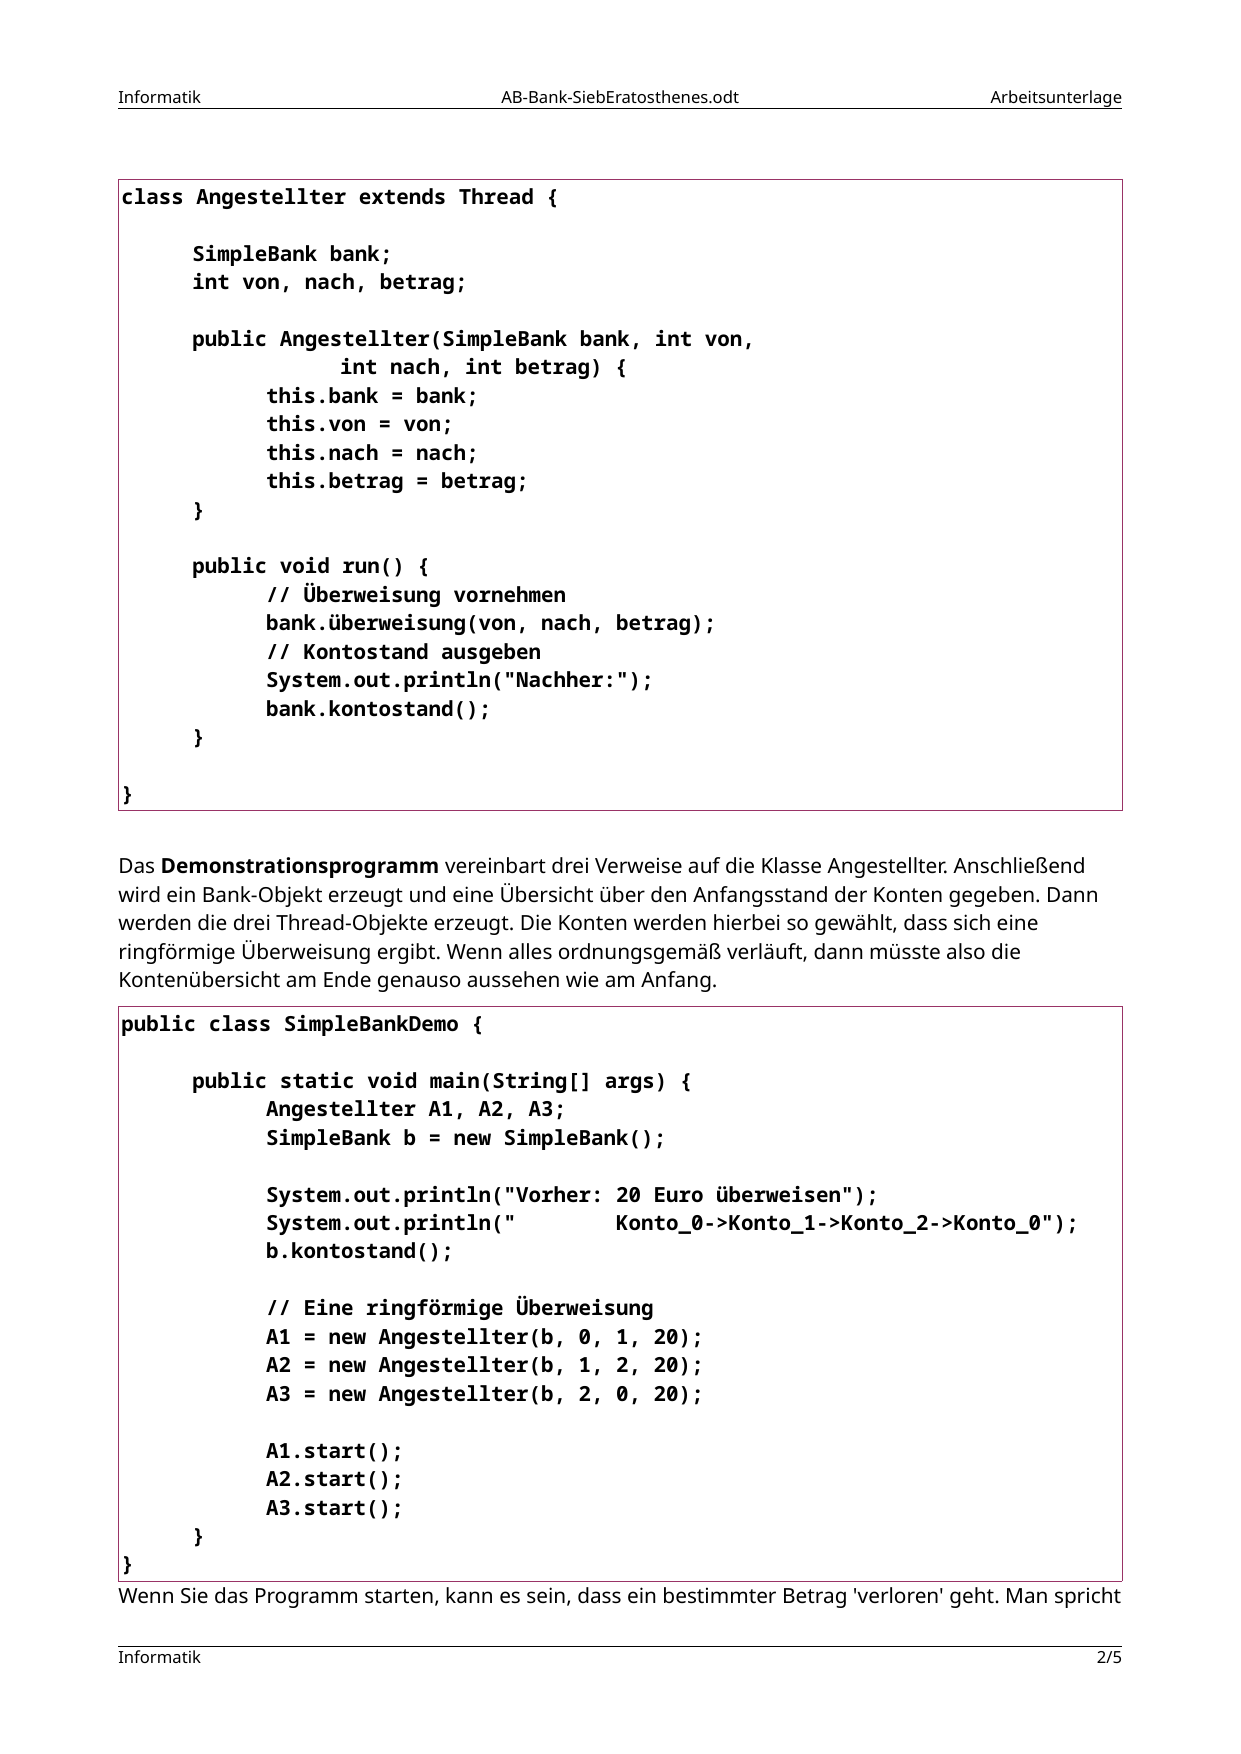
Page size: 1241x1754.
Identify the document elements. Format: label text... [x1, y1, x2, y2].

text bank.überweisung(von, nach, betrag); [119, 605, 1122, 634]
text Wenn Sie das Programm starten, kann es sein, dass ein bestimmter Betrag 'verloren' geht. Man spricht [118, 1582, 1122, 1609]
text A2 = new Angestellter(b, 1, 2, 20); [119, 1347, 1122, 1376]
text class Angestellter extends Thread { [119, 180, 1122, 207]
text public class SimpleBankDemo { [119, 1007, 1122, 1034]
text this.nach = nach; [119, 435, 1122, 463]
text } [119, 492, 1122, 520]
text int von, nach, betrag; [119, 264, 1122, 293]
text Angestellter A1, A2, A3; [119, 1091, 1122, 1120]
text A1 = new Angestellter(b, 0, 1, 20); [119, 1319, 1122, 1347]
text A1.start(); [119, 1433, 1122, 1461]
text SimpleBank b = new SimpleBank(); [119, 1120, 1122, 1148]
text // Überweisung vornehmen [119, 577, 1122, 605]
text } [119, 776, 1122, 810]
text A3.start(); [119, 1489, 1122, 1518]
text A3 = new Angestellter(b, 2, 0, 20); [119, 1376, 1122, 1404]
text int nach, int betrag) { [119, 349, 1122, 378]
text // Eine ringförmige Überweisung [119, 1291, 1122, 1319]
text bank.kontostand(); [119, 691, 1122, 719]
text public Angestellter(SimpleBank bank, int von, [119, 321, 1122, 349]
text System.out.println("Vorher: 20 Euro überweisen"); [119, 1177, 1122, 1205]
text public static void main(String[] args) { [119, 1063, 1122, 1091]
text this.von = von; [119, 406, 1122, 435]
text b.kontostand(); [119, 1234, 1122, 1262]
text } [119, 1518, 1122, 1546]
text public void run() { [119, 548, 1122, 577]
text } [119, 719, 1122, 748]
text SimpleBank bank; [119, 236, 1122, 264]
text } [119, 1546, 1122, 1581]
text A2.start(); [119, 1461, 1122, 1489]
text this.bank = bank; [119, 378, 1122, 406]
text System.out.println("Nachher:"); [119, 662, 1122, 691]
text System.out.println(" Konto_0->Konto_1->Konto_2->Konto_0"); [119, 1205, 1122, 1234]
text this.betrag = betrag; [119, 463, 1122, 492]
text // Kontostand ausgeben [119, 634, 1122, 662]
text Das Demonstrationsprogramm vereinbart drei Verweise auf die Klasse Angestellter. Anschließend wird ein Bank-Objekt erzeugt und eine Übersicht über den Anfangsstand der Konten gegeben. Dann werden die drei Thread-Objekte erzeugt. Die Konten werden hierbei so gewählt, dass sich eine ringförmige Überweisung ergibt. Wenn alles ordnungsgemäß verläuft, dann müsste also die Kontenübersicht am Ende genauso aussehen wie am Anfang. [118, 851, 1122, 994]
